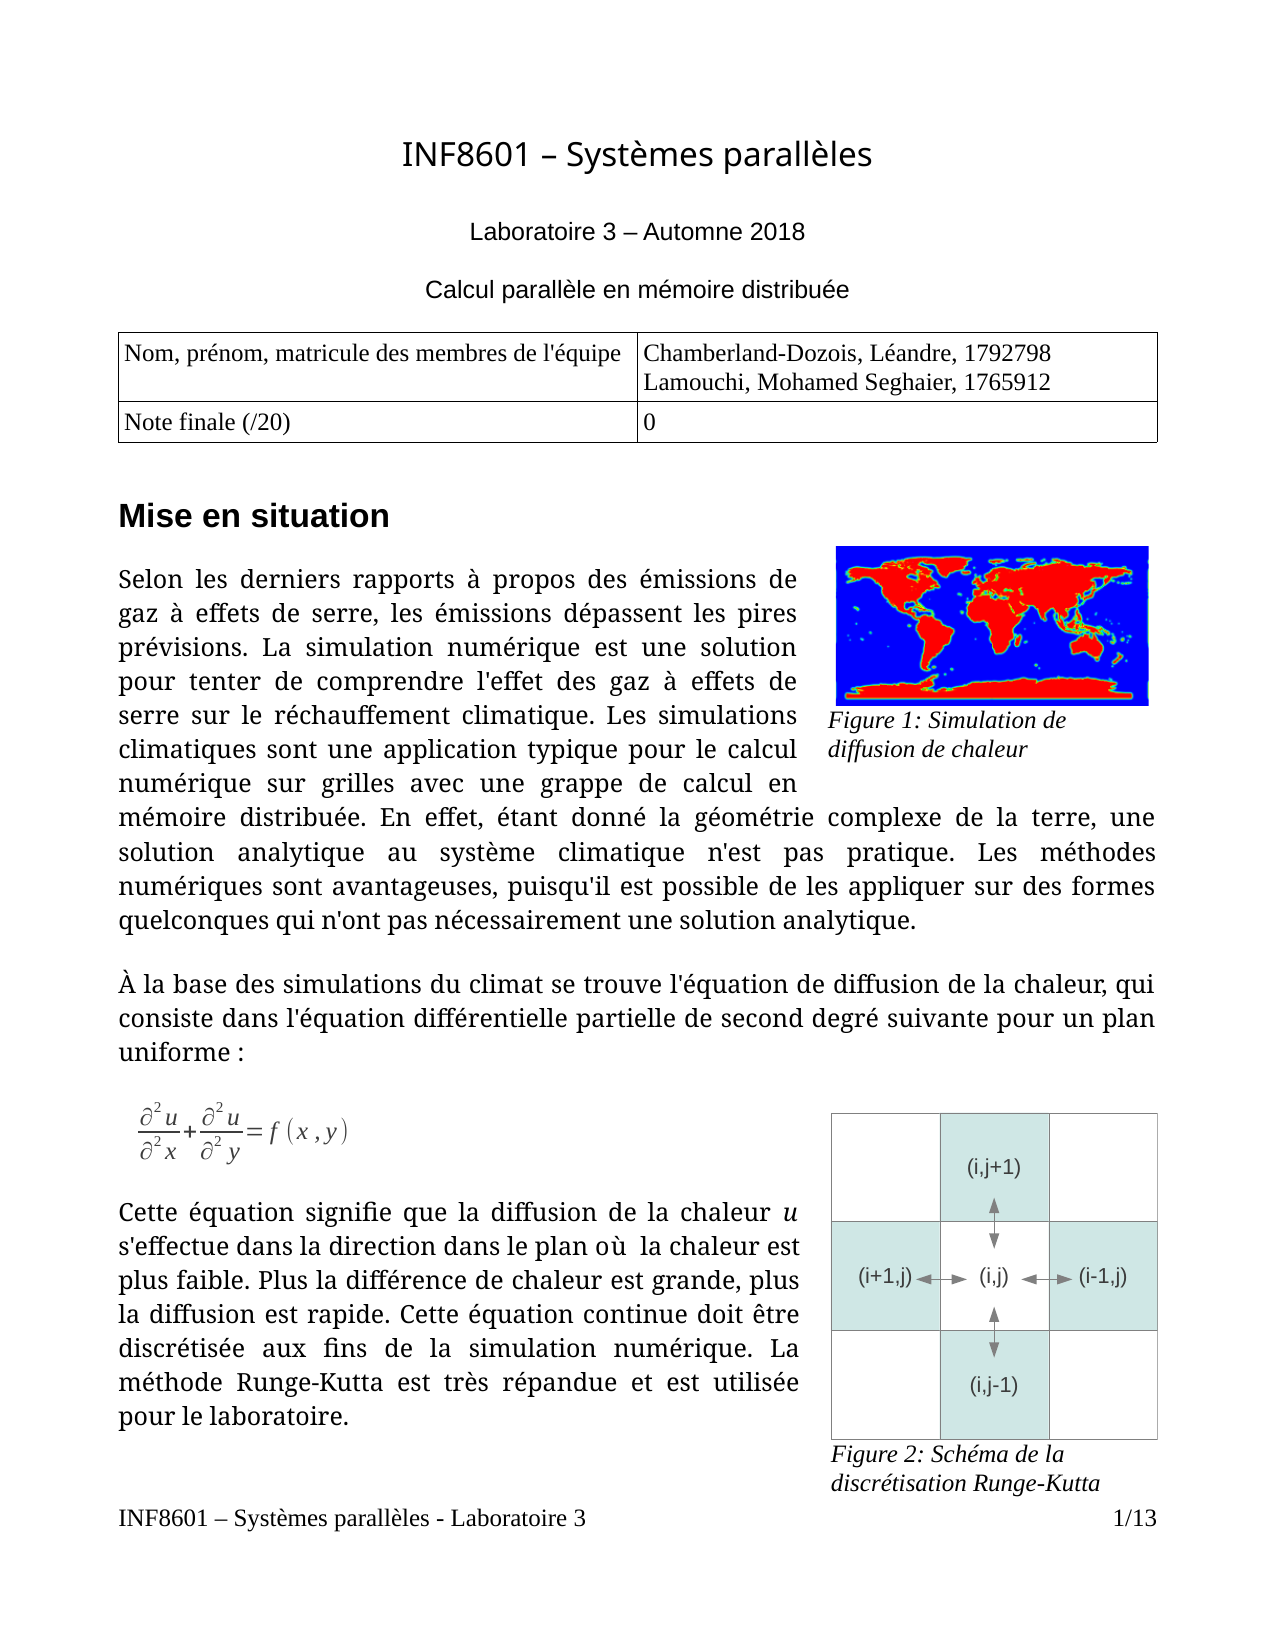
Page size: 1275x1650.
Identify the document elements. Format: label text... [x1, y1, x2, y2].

subtitle Mise en situation [118, 496, 1157, 534]
text Selon les derniers rapports à propos des émissions de gaz à effets de serre, les émissions dépassent les pires prévisions. La simulation numérique est une solution pour tenter de comprendre l'effet des gaz à effets de serre sur le réchauffement climatique. Les simulations climatiques sont une application typique pour le calcul numérique sur grilles avec une grappe de calcul en mémoire distribuée. En effet, étant donné la géométrie complexe de la terre, une solution analytique au système climatique n'est pas pratique. Les méthodes numériques sont avantageuses, puisqu'il est possible de les appliquer sur des formes quelconques qui n'ont pas nécessairement une solution analytique. [118, 562, 1157, 936]
text Figure 2: Schéma de la discrétisation Runge-Kutta [831, 1440, 1157, 1497]
text INF8601 – Systèmes parallèles [118, 131, 1157, 176]
table_cell Note finale (/20) [119, 402, 637, 442]
table_cell 0 [638, 402, 1157, 442]
text Laboratoire 3 – Automne 2018 [118, 217, 1157, 246]
text Figure 1: Simulation de diffusion de chaleur [828, 559, 1157, 763]
picture [835, 546, 1149, 706]
table_header Chamberland-Dozois, Léandre, 1792798 Lamouchi, Mohamed Seghaier, 1765912 [638, 333, 1157, 401]
text À la base des simulations du climat se trouve l'équation de diffusion de la chaleur, qui consiste dans l'équation différentielle partielle de second degré suivante pour un plan uniforme : [118, 966, 1157, 1068]
table_header Nom, prénom, matricule des membres de l'équipe [119, 333, 637, 401]
text Cette équation signifie que la diffusion de la chaleur u s'effectue dans la direction dans le plan où la chaleur est plus faible. Plus la différence de chaleur est grande, plus la diffusion est rapide. Cette équation continue doit être discrétisée aux fins de la simulation numérique. La méthode Runge-Kutta est très répandue et est utilisée pour le laboratoire. [118, 1194, 830, 1433]
text Calcul parallèle en mémoire distribuée [118, 275, 1157, 303]
